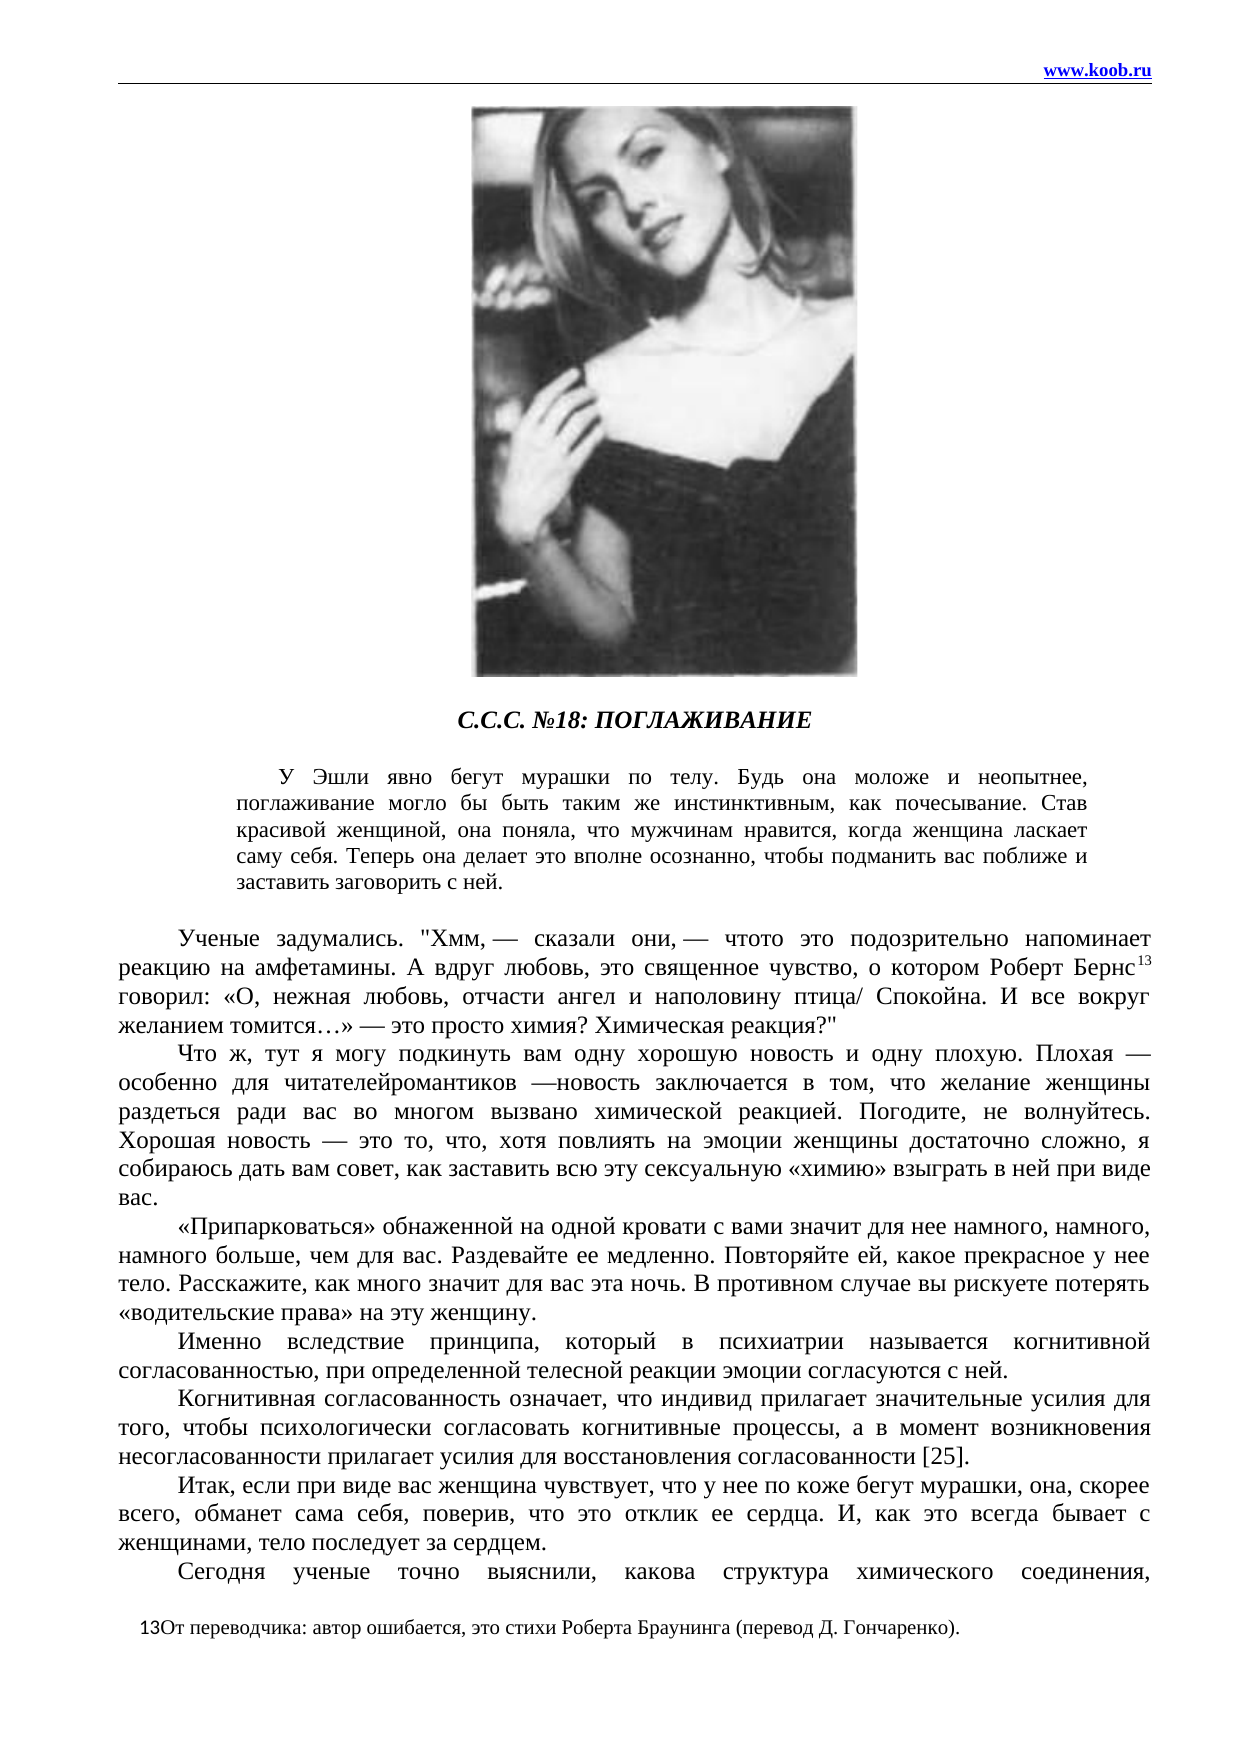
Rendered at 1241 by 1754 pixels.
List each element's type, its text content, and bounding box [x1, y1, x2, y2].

picture [471, 106, 858, 677]
text У Эшли явно бегут мурашки по телу. Будь она моложе и неопытнее, поглаживание могло бы быть таким же инстинктивным, как почесывание. Став красивой женщиной, она поняла, что мужчинам нравится, когда женщина ласкает саму себя. Теперь она делает это вполне осознанно, чтобы подманить вас поближе и заставить заговорить с ней. [236, 763, 1089, 895]
text Итак, если при виде вас женщина чувствует, что у нее по коже бегут мурашки, она, скорее всего, обманет сама себя, поверив, что это отклик ее сердца. И, как это всегда бывает с женщинами, тело последует за сердцем. [118, 1470, 1152, 1556]
text Именно вследствие принципа, который в психиатрии называется когнитивной согласованностью, при определенной телесной реакции эмоции согласуются с ней. [118, 1326, 1152, 1383]
text «Припарковаться» обнаженной на одной кровати с вами значит для нее намного, намного, намного больше, чем для вас. Раздевайте ее медленно. Повторяйте ей, какое прекрасное у нее тело. Расскажите, как много значит для вас эта ночь. В противном случае вы рискуете потерять «водительские права» на эту женщину. [118, 1211, 1152, 1326]
text Ученые задумались. "Хмм, — сказали они, — чтото это подозрительно напоминает реакцию на амфетамины. А вдруг любовь, это священное чувство, о котором Роберт Бернс говорил: «О, нежная любовь, отчасти ангел и наполовину птица/ Спокойна. И все вокруг желанием томится…» — это просто химия? Химическая реакция?" [118, 923, 1152, 1038]
text Сегодня ученые точно выяснили, какова структура химического соединения, [118, 1556, 1152, 1585]
text От переводчика: автор ошибается, это стихи Роберта Браунинга (перевод Д. Гончаренко). [118, 1614, 1152, 1640]
text Когнитивная согласованность означает, что индивид прилагает значительные усилия для того, чтобы психологически согласовать когнитивные процессы, а в момент возникновения несогласованности прилагает усилия для восстановления согласованности [25]. [118, 1383, 1152, 1470]
text С.С.С. №18: ПОГЛАЖИВАНИЕ [118, 705, 1152, 734]
text Что ж, тут я могу подкинуть вам одну хорошую новость и одну плохую. Плохая — особенно для читателейромантиков —новость заключается в том, что желание женщины раздеться ради вас во многом вызвано химической реакцией. Погодите, не волнуйтесь. Хорошая новость — это то, что, хотя повлиять на эмоции женщины достаточно сложно, я собираюсь дать вам совет, как заставить всю эту сексуальную «химию» взыграть в ней при виде вас. [118, 1038, 1152, 1211]
